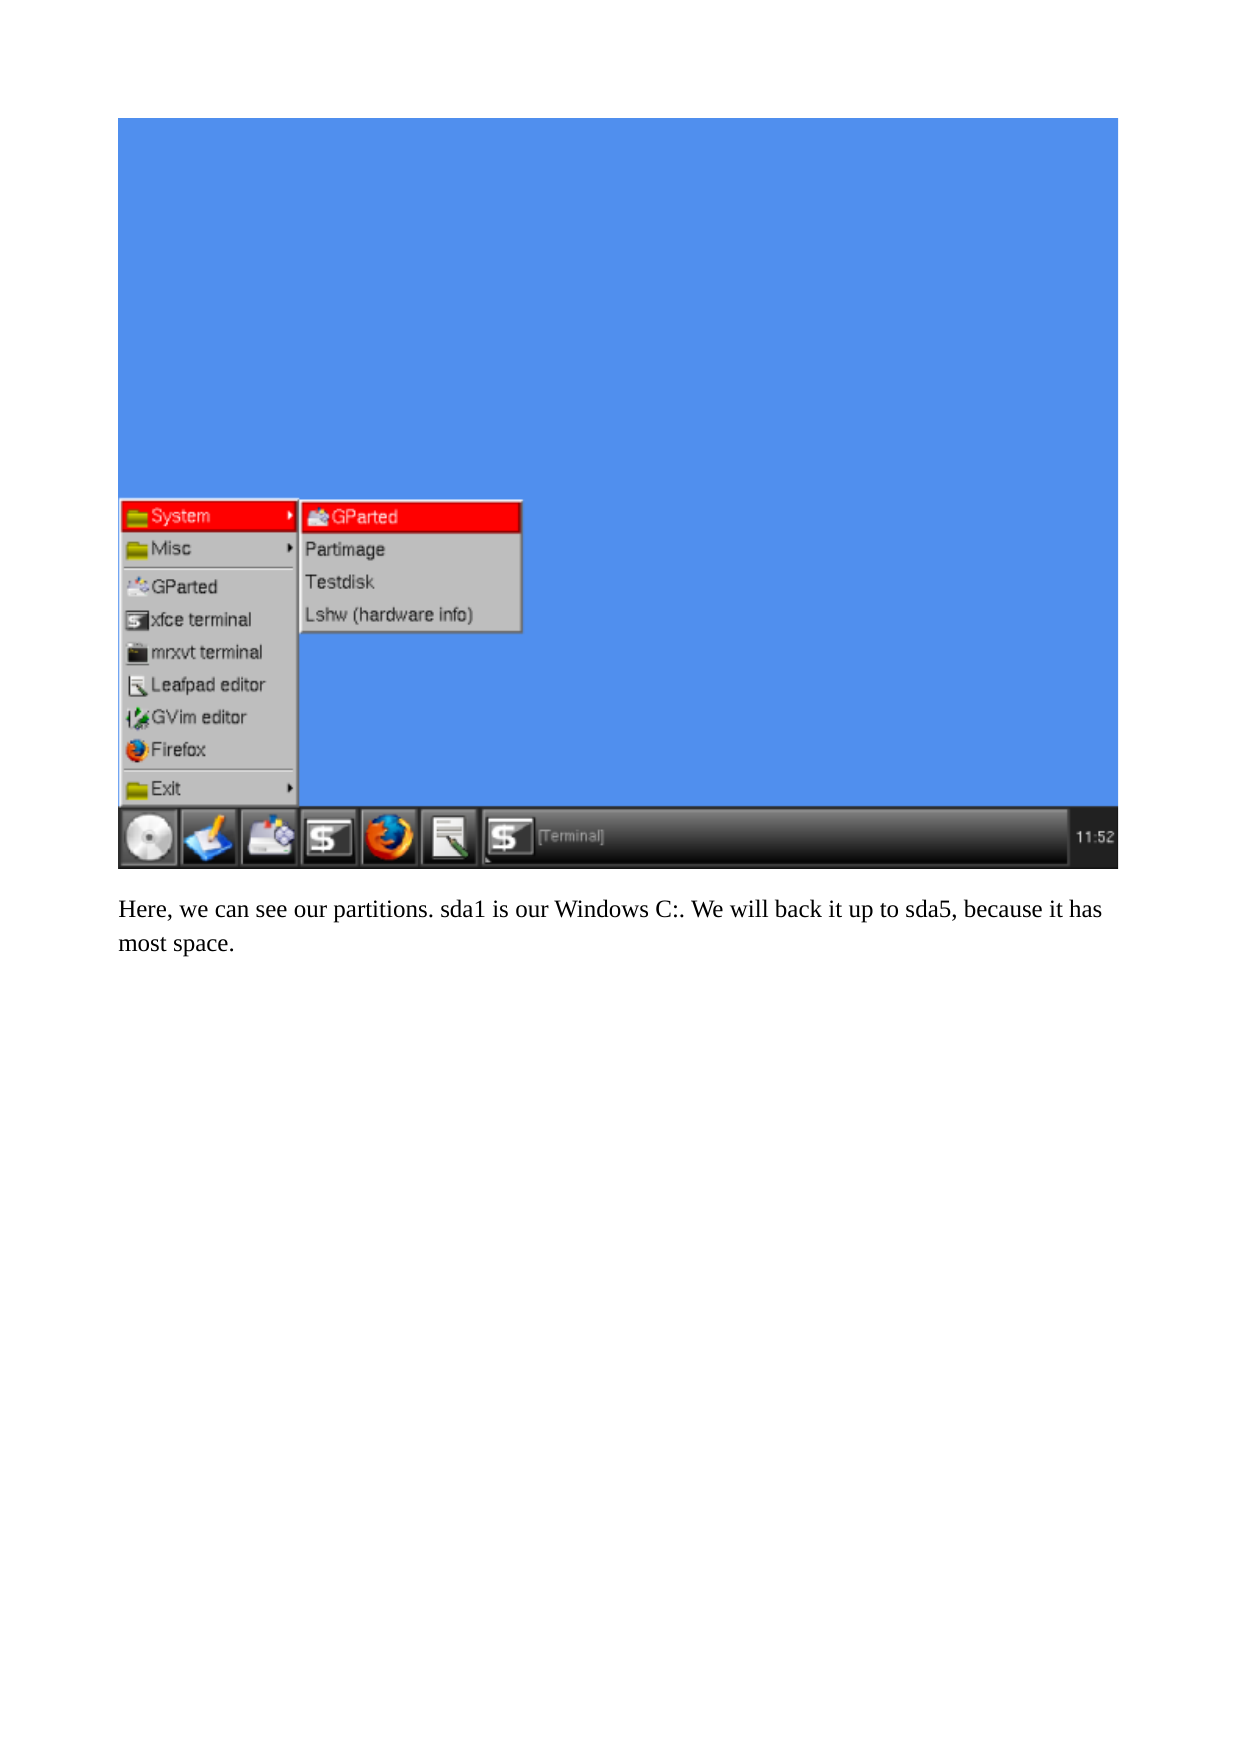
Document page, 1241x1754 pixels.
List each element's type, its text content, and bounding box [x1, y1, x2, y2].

picture [118, 118, 1119, 869]
text Here, we can see our partitions. sda1 is our Windows C:. We will back it up to sda5, because it has most space. [118, 894, 1122, 957]
